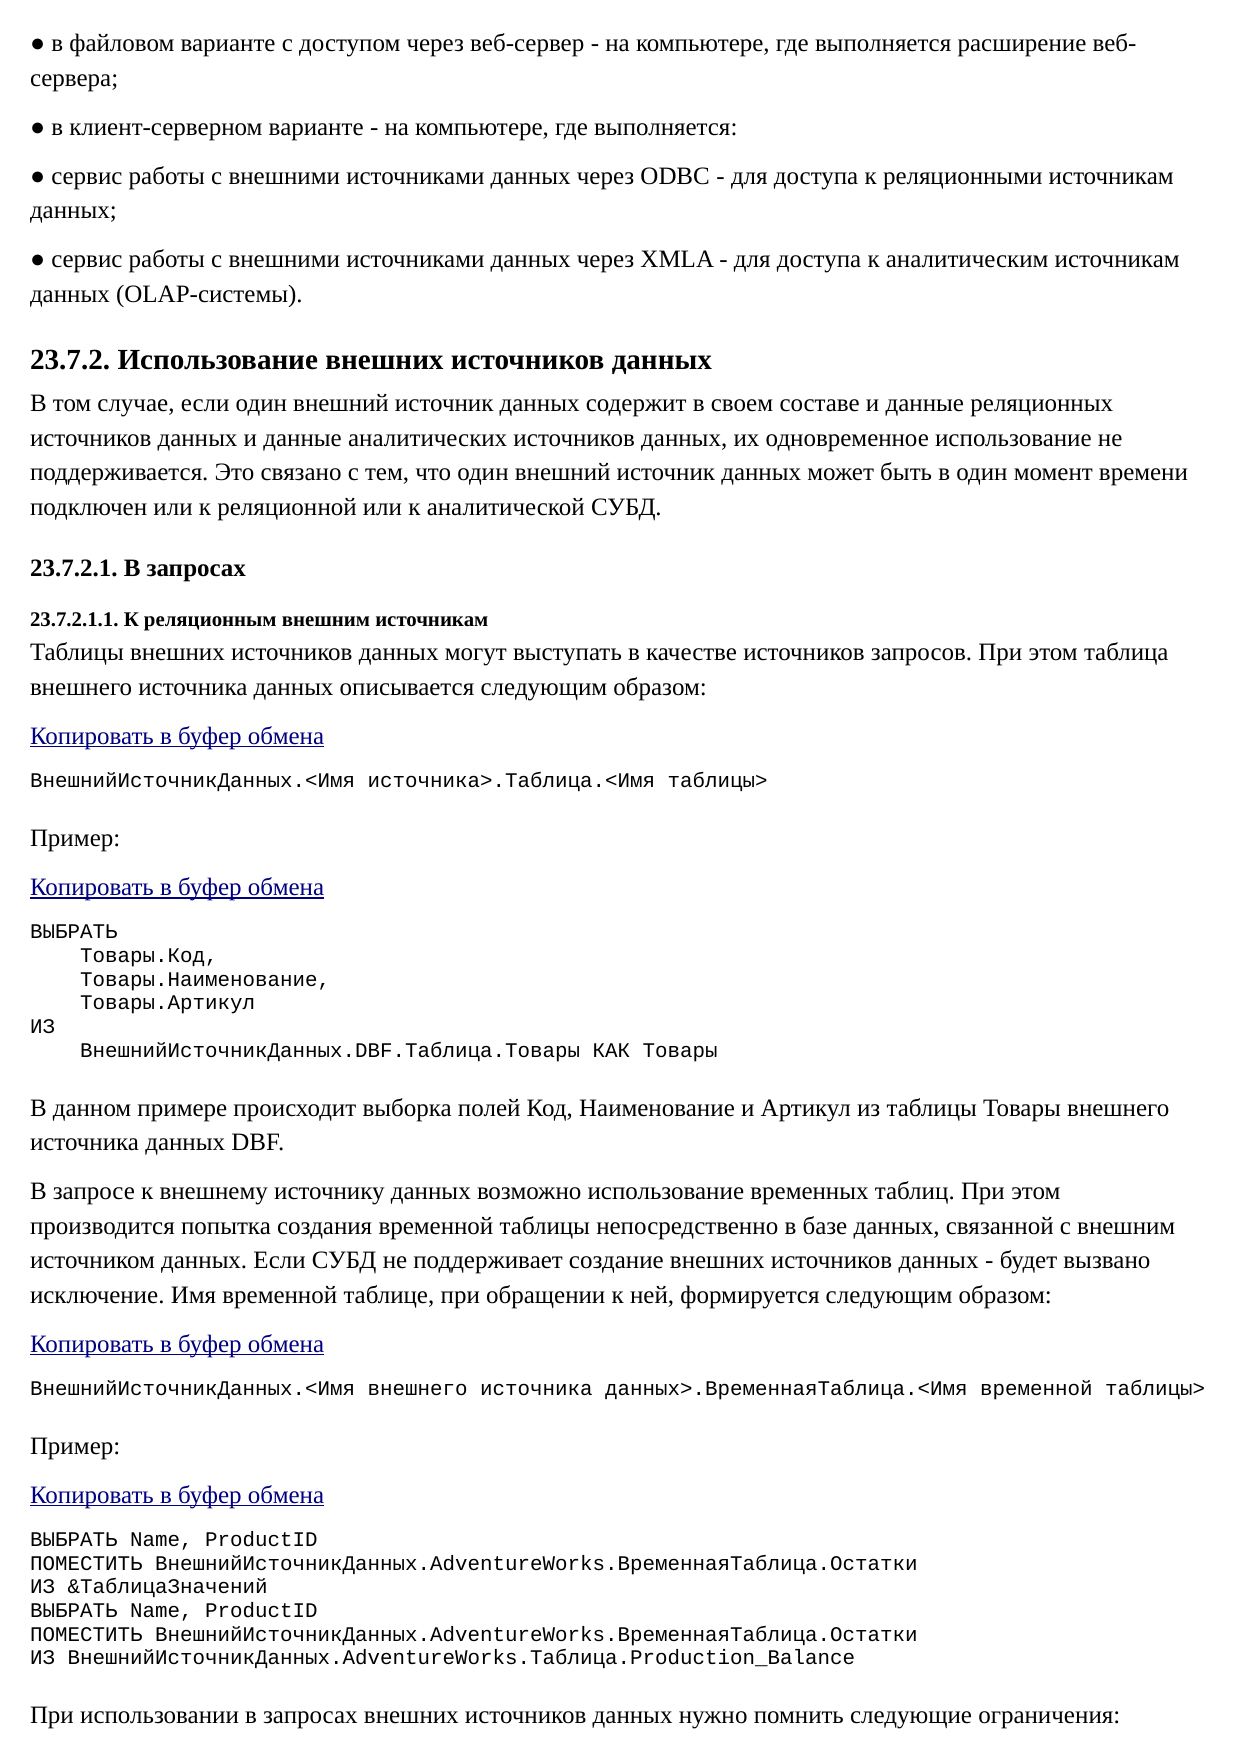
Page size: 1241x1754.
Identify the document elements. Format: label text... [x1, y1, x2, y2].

text Копировать в буфер обмена [30, 1480, 1211, 1509]
text ИЗ &ТаблицаЗначений [30, 1576, 1211, 1600]
subtitle 23.7.2.1.1. К реляционным внешним источникам [30, 607, 1211, 631]
text ● сервис работы с внешними источниками данных через ODBC ‑ для доступа к реляционными источникам данных; [30, 161, 1211, 224]
text Пример: [30, 823, 1211, 852]
text Товары.Артикул [30, 992, 1211, 1016]
text В запросе к внешнему источнику данных возможно использование временных таблиц. При этом производится попытка создания временной таблицы непосредственно в базе данных, связанной с внешним источником данных. Если СУБД не поддерживает создание внешних источников данных ‑ будет вызвано исключение. Имя временной таблице, при обращении к ней, формируется следующим образом: [30, 1176, 1211, 1308]
subtitle 23.7.2.1. В запросах [30, 553, 1211, 582]
text Копировать в буфер обмена [30, 872, 1211, 901]
text ВЫБРАТЬ [30, 921, 1211, 945]
text ВнешнийИсточникДанных.<Имя источника>.Таблица.<Имя таблицы> [30, 770, 1211, 794]
text ВЫБРАТЬ Name, ProductID [30, 1600, 1211, 1624]
text ВнешнийИсточникДанных.<Имя внешнего источника данных>.ВременнаяТаблица.<Имя временной таблицы> [30, 1378, 1211, 1401]
text ПОМЕСТИТЬ ВнешнийИсточникДанных.AdventureWorks.ВременнаяТаблица.Остатки [30, 1624, 1211, 1647]
subtitle 23.7.2. Использование внешних источников данных [30, 342, 1211, 376]
text ПОМЕСТИТЬ ВнешнийИсточникДанных.AdventureWorks.ВременнаяТаблица.Остатки [30, 1553, 1211, 1576]
text ВЫБРАТЬ Name, ProductID [30, 1529, 1211, 1553]
text ● сервис работы с внешними источниками данных через XMLA ‑ для доступа к аналитическим источникам данных (OLAP-системы). [30, 244, 1211, 307]
text ВнешнийИсточникДанных.DBF.Таблица.Товары КАК Товары [30, 1039, 1211, 1063]
text ● в файловом варианте с доступом через веб-сервер ‑ на компьютере, где выполняется расширение веб-сервера; [30, 28, 1211, 91]
text Таблицы внешних источников данных могут выступать в качестве источников запросов. При этом таблица внешнего источника данных описывается следующим образом: [30, 637, 1211, 701]
text Товары.Код, [30, 945, 1211, 969]
text В том случае, если один внешний источник данных содержит в своем составе и данные реляционных источников данных и данные аналитических источников данных, их одновременное использование не поддерживается. Это связано с тем, что один внешний источник данных может быть в один момент времени подключен или к реляционной или к аналитической СУБД. [30, 388, 1211, 521]
text При использовании в запросах внешних источников данных нужно помнить следующие ограничения: [30, 1700, 1211, 1729]
text ИЗ [30, 1016, 1211, 1039]
text Копировать в буфер обмена [30, 1329, 1211, 1357]
text ИЗ ВнешнийИсточникДанных.AdventureWorks.Таблица.Production_Balance [30, 1647, 1211, 1671]
text В данном примере происходит выборка полей Код, Наименование и Артикул из таблицы Товары внешнего источника данных DBF. [30, 1093, 1211, 1156]
text Пример: [30, 1431, 1211, 1460]
text ● в клиент-серверном варианте ‑ на компьютере, где выполняется: [30, 112, 1211, 140]
text Товары.Наименование, [30, 969, 1211, 992]
text Копировать в буфер обмена [30, 721, 1211, 750]
